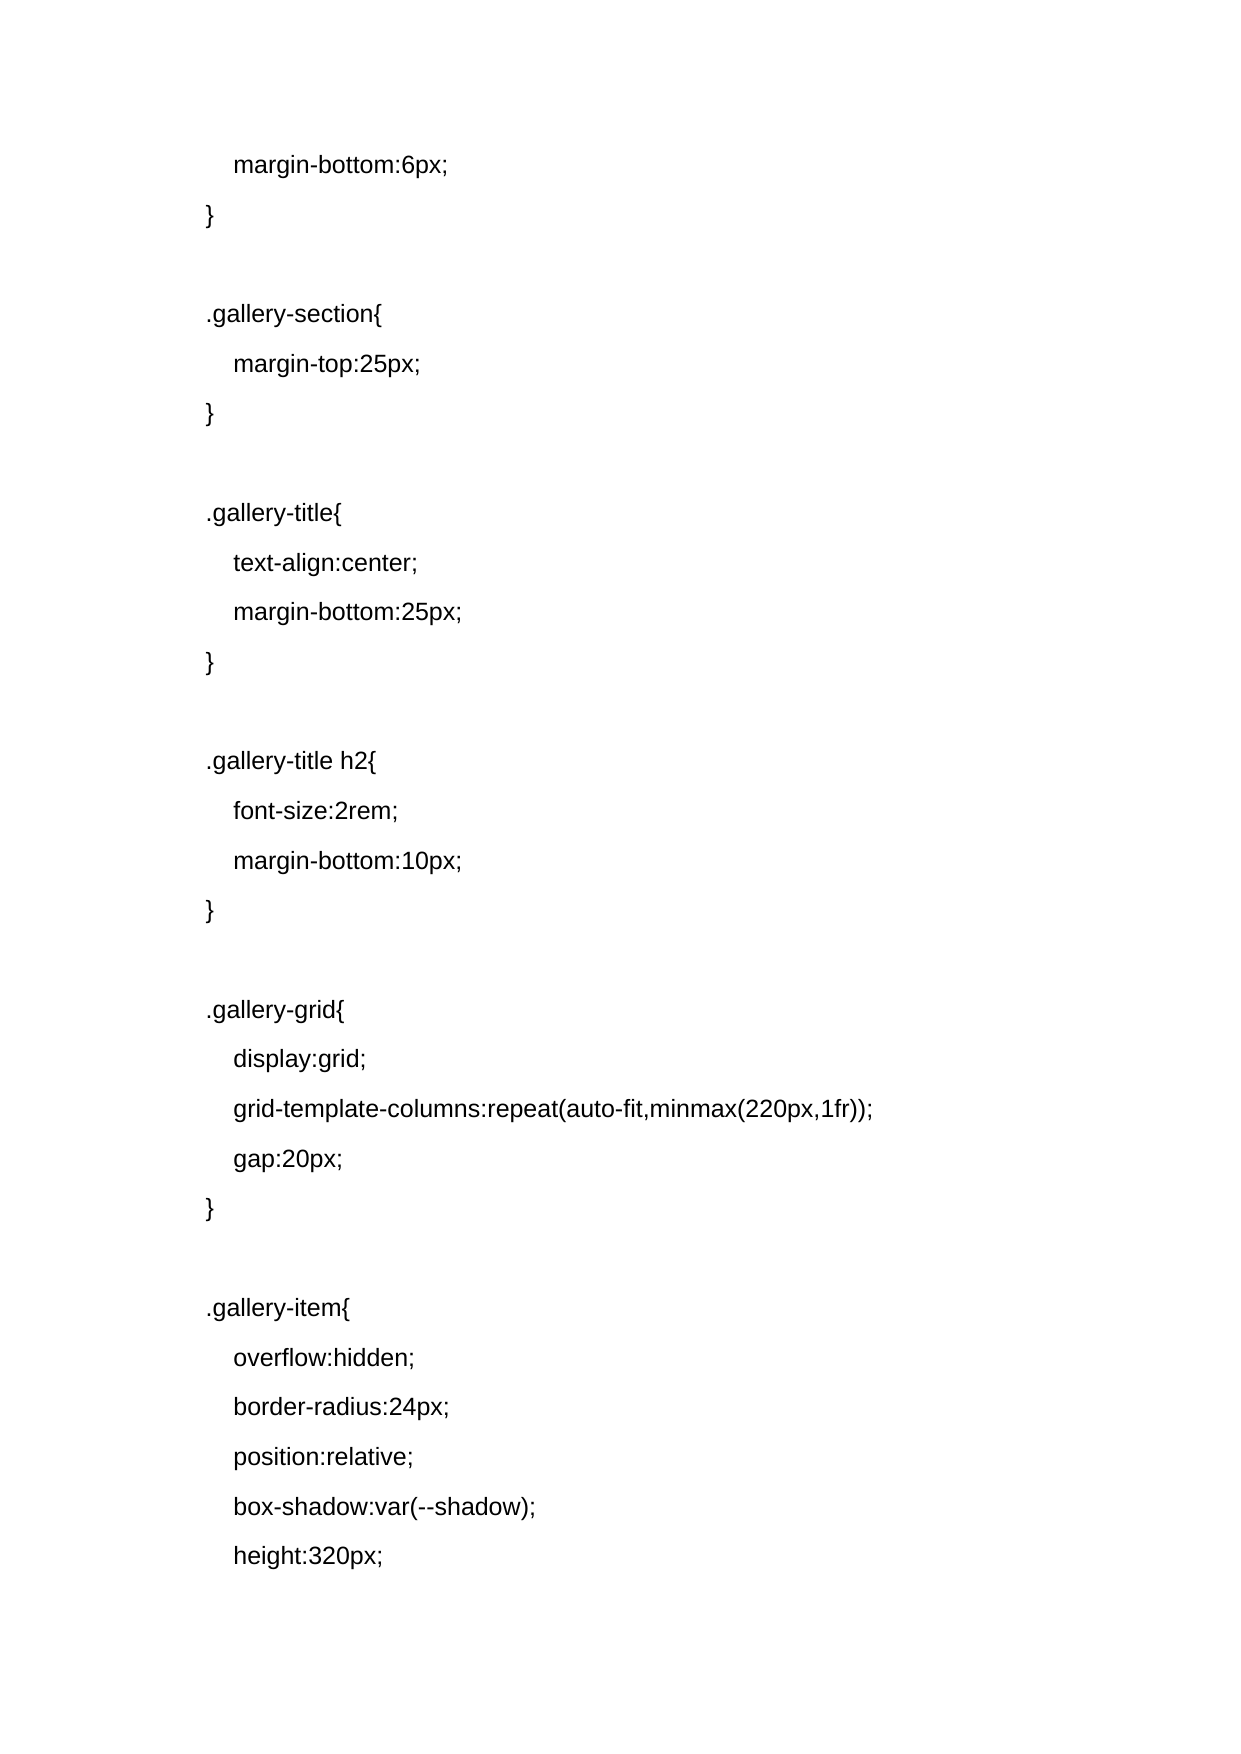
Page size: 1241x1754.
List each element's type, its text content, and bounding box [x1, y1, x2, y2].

text .gallery-section{ [150, 299, 1090, 328]
text .gallery-title{ [150, 498, 1090, 527]
text } [150, 647, 1090, 676]
text display:grid; [150, 1044, 1090, 1073]
text .gallery-title h2{ [150, 746, 1090, 775]
text overflow:hidden; [150, 1342, 1090, 1371]
text } [150, 895, 1090, 924]
text margin-bottom:25px; [150, 597, 1090, 626]
text } [150, 398, 1090, 427]
text height:320px; [150, 1541, 1090, 1570]
text margin-top:25px; [150, 349, 1090, 377]
text .gallery-grid{ [150, 995, 1090, 1023]
text position:relative; [150, 1442, 1090, 1471]
text margin-bottom:6px; [150, 150, 1090, 179]
text } [150, 200, 1090, 228]
text gap:20px; [150, 1144, 1090, 1172]
text margin-bottom:10px; [150, 846, 1090, 874]
text text-align:center; [150, 547, 1090, 576]
text font-size:2rem; [150, 796, 1090, 825]
text border-radius:24px; [150, 1392, 1090, 1421]
text .gallery-item{ [150, 1293, 1090, 1322]
text box-shadow:var(--shadow); [150, 1492, 1090, 1520]
text grid-template-columns:repeat(auto-fit,minmax(220px,1fr)); [150, 1094, 1090, 1123]
text } [150, 1193, 1090, 1222]
